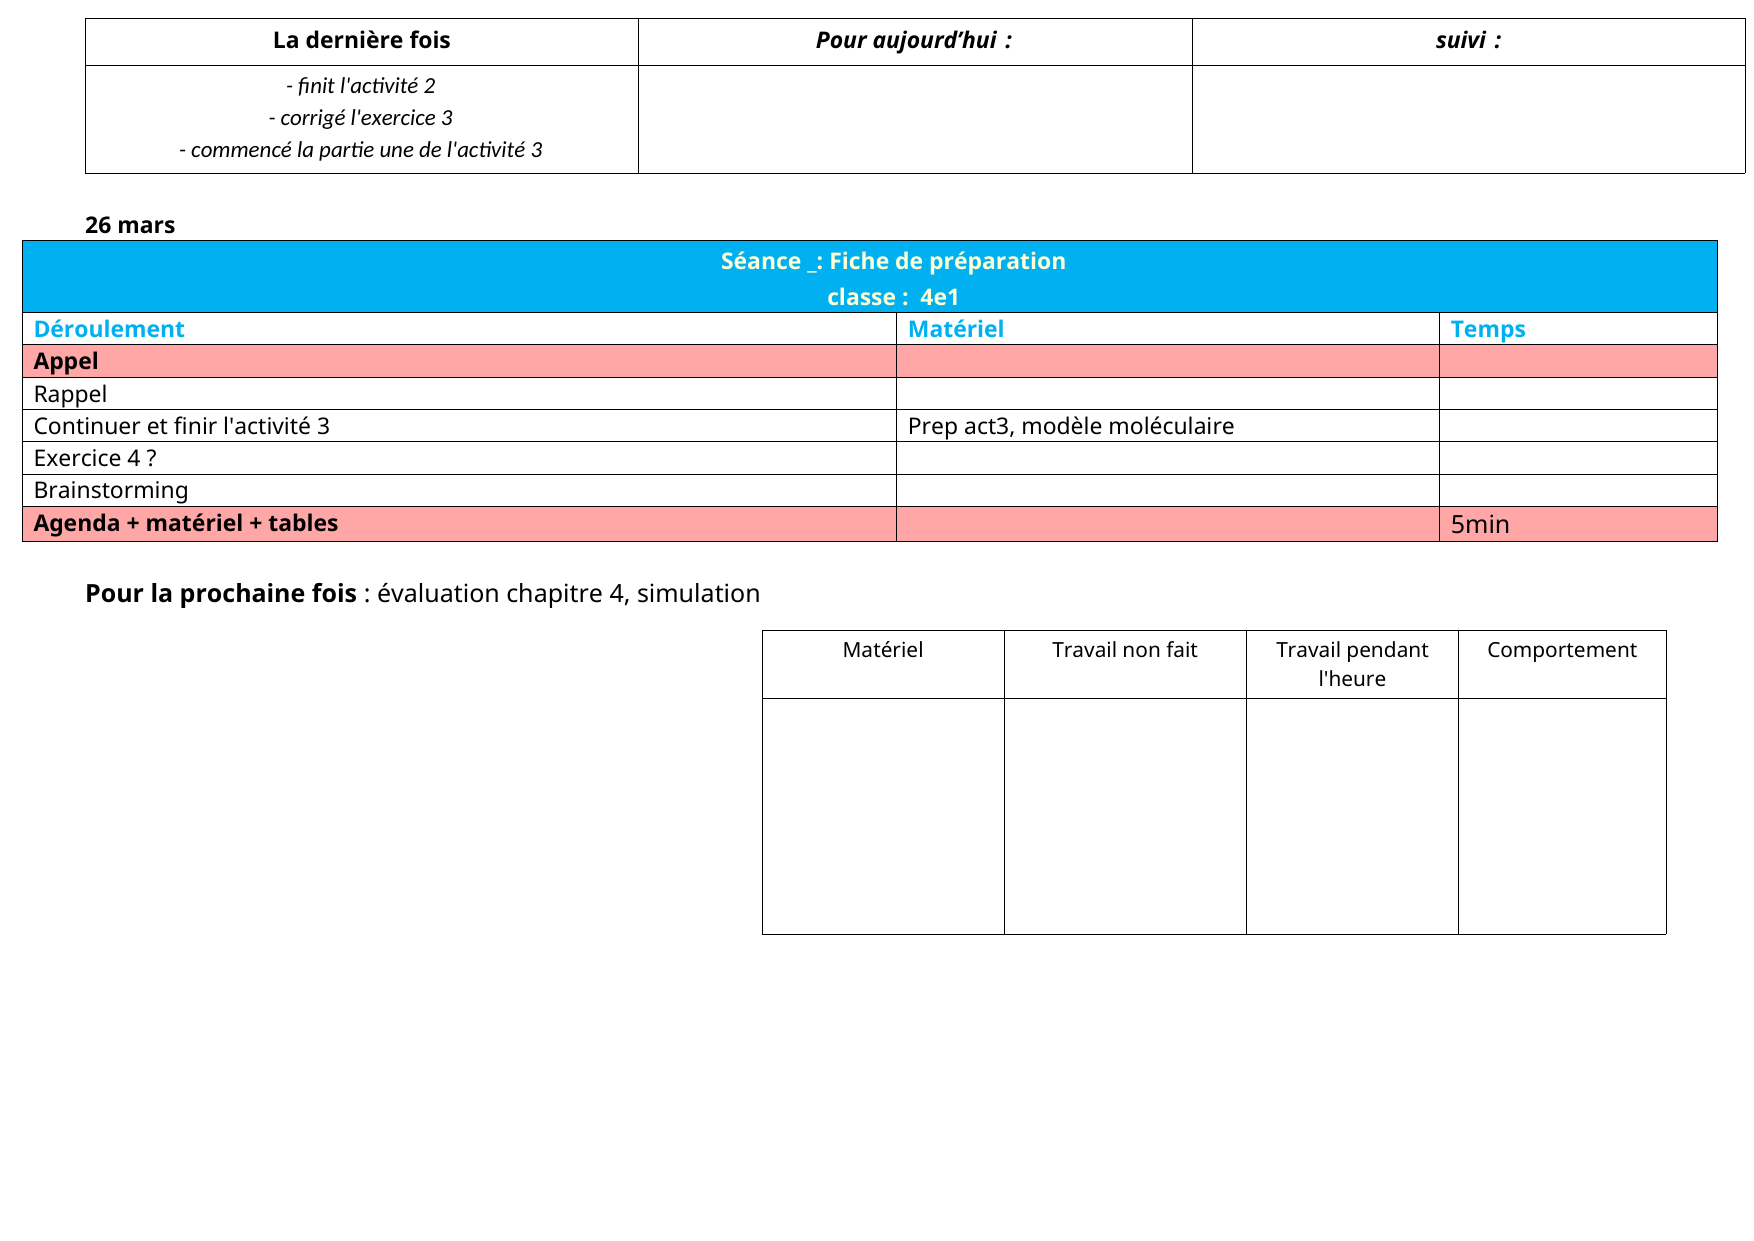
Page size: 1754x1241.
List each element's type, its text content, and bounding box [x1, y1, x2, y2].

table_cell Rappel [23, 378, 896, 409]
table_cell Temps [1440, 313, 1717, 344]
table_cell Appel [23, 345, 896, 377]
table_cell [1440, 442, 1717, 473]
table_cell [1247, 699, 1458, 933]
table_cell Matériel [897, 313, 1439, 344]
table_cell Prep act3, modèle moléculaire [897, 410, 1439, 441]
table_cell [1459, 699, 1666, 933]
table_header Travail pendant l'heure [1247, 631, 1458, 698]
table_cell [897, 378, 1439, 409]
table_header La dernière fois [86, 19, 638, 65]
table_header Pour aujourd’hui : [639, 19, 1192, 65]
table_cell Exercice 4 ? [23, 442, 896, 473]
table_cell Agenda + matériel + tables [23, 507, 896, 541]
table_cell [763, 699, 1004, 933]
table_header suivi : [1193, 19, 1745, 65]
table_header Travail non fait [1005, 631, 1246, 698]
table_cell [1440, 475, 1717, 506]
table_header Séance _: Fiche de préparation classe : 4e1 [23, 241, 1717, 312]
table_cell [897, 507, 1439, 541]
text 26 mars [85, 209, 1754, 240]
table_cell [897, 442, 1439, 473]
table_cell Brainstorming [23, 475, 896, 506]
table_cell [1440, 410, 1717, 441]
table_cell [897, 345, 1439, 377]
table_header Comportement [1459, 631, 1666, 698]
table_cell Déroulement [23, 313, 896, 344]
table_header Matériel [763, 631, 1004, 698]
table_cell [1193, 66, 1745, 173]
text Pour la prochaine fois : évaluation chapitre 4, simulation [85, 576, 1745, 610]
table_cell [1005, 699, 1246, 933]
table_cell [897, 475, 1439, 506]
table_cell [1440, 345, 1717, 377]
table_cell 5min [1440, 507, 1717, 541]
table_cell [1440, 378, 1717, 409]
table_cell Continuer et finir l'activité 3 [23, 410, 896, 441]
table_cell - finit l'activité 2 - corrigé l'exercice 3 - commencé la partie une de l'activité 3 [86, 66, 638, 173]
table_cell [639, 66, 1192, 173]
